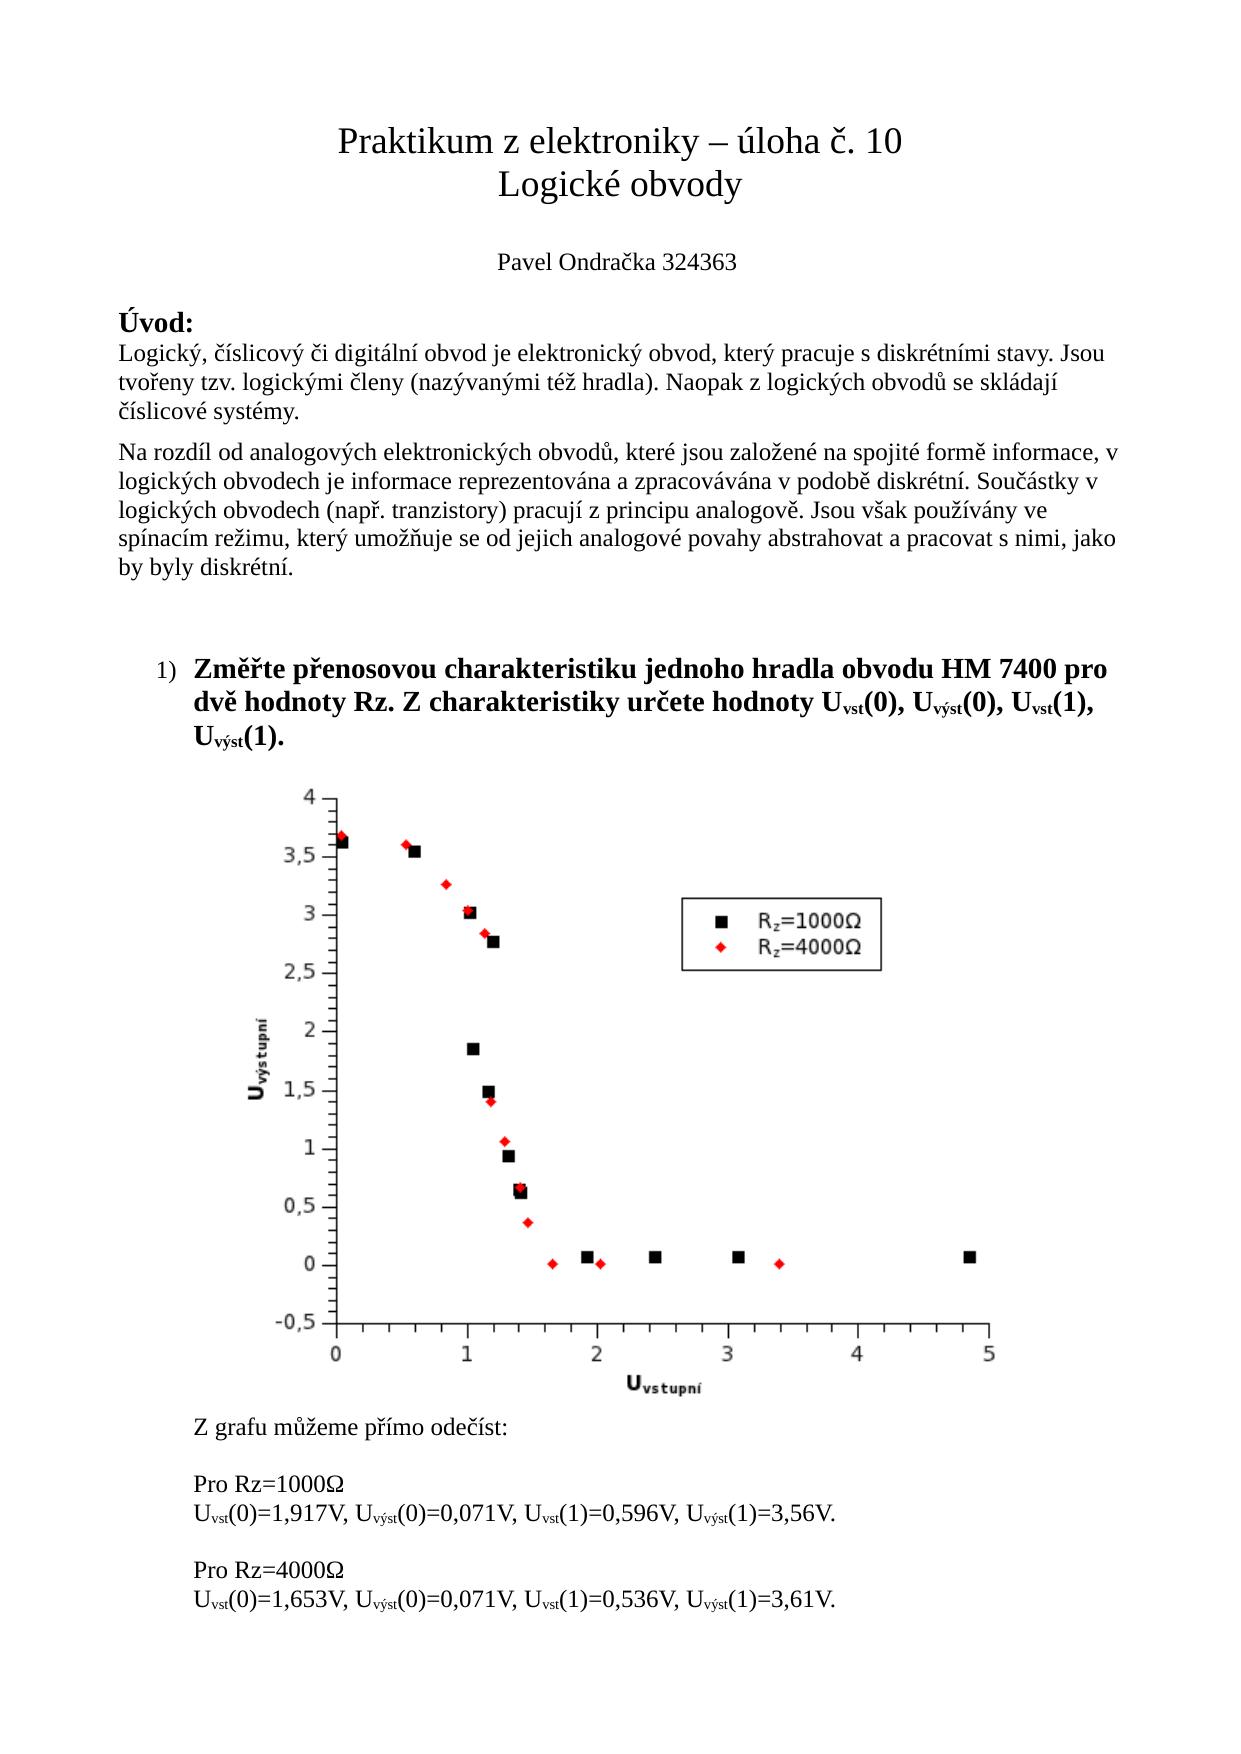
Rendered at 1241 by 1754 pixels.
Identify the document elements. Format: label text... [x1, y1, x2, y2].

text Logický, číslicový či digitální obvod je elektronický obvod, který pracuje s diskrétními stavy. Jsou tvořeny tzv. logickými členy (nazývanými též hradla). Naopak z logických obvodů se skládají číslicové systémy. [118, 338, 1122, 425]
text Logické obvody [118, 161, 1122, 204]
text Pavel Ondračka 324363 [118, 247, 1122, 276]
text Praktikum z elektroniky – úloha č. 10 [118, 118, 1122, 161]
list Změřte přenosovou charakteristiku jednoho hradla obvodu HM 7400 pro dvě hodnoty Rz. Z charakteristiky určete hodnoty Uvst(0), Uvýst(0), Uvst(1), Uvýst(1). [156, 651, 1122, 780]
text Úvod: [118, 305, 1122, 338]
text Na rozdíl od analogových elektronických obvodů, které jsou založené na spojité formě informace, v logických obvodech je informace reprezentována a zpracovávána v podobě diskrétní. Součástky v logických obvodech (např. tranzistory) pracují z principu analogově. Jsou však používány ve spínacím režimu, který umožňuje se od jejich analogové povahy abstrahovat a pracovat s nimi, jako by byly diskrétní. [118, 437, 1122, 581]
picture [236, 780, 1004, 1412]
list Z grafu můžeme přímo odečíst: Pro Rz=1000Ω Uvst(0)=1,917V, Uvýst(0)=0,071V, Uvst(1)=0,596V, Uvýst(1)=3,56V. Pro Rz=4000Ω Uvst(0)=1,653V, Uvýst(0)=0,071V, Uvst(1)=0,536V, Uvýst(1)=3,61V. [156, 780, 1122, 1613]
